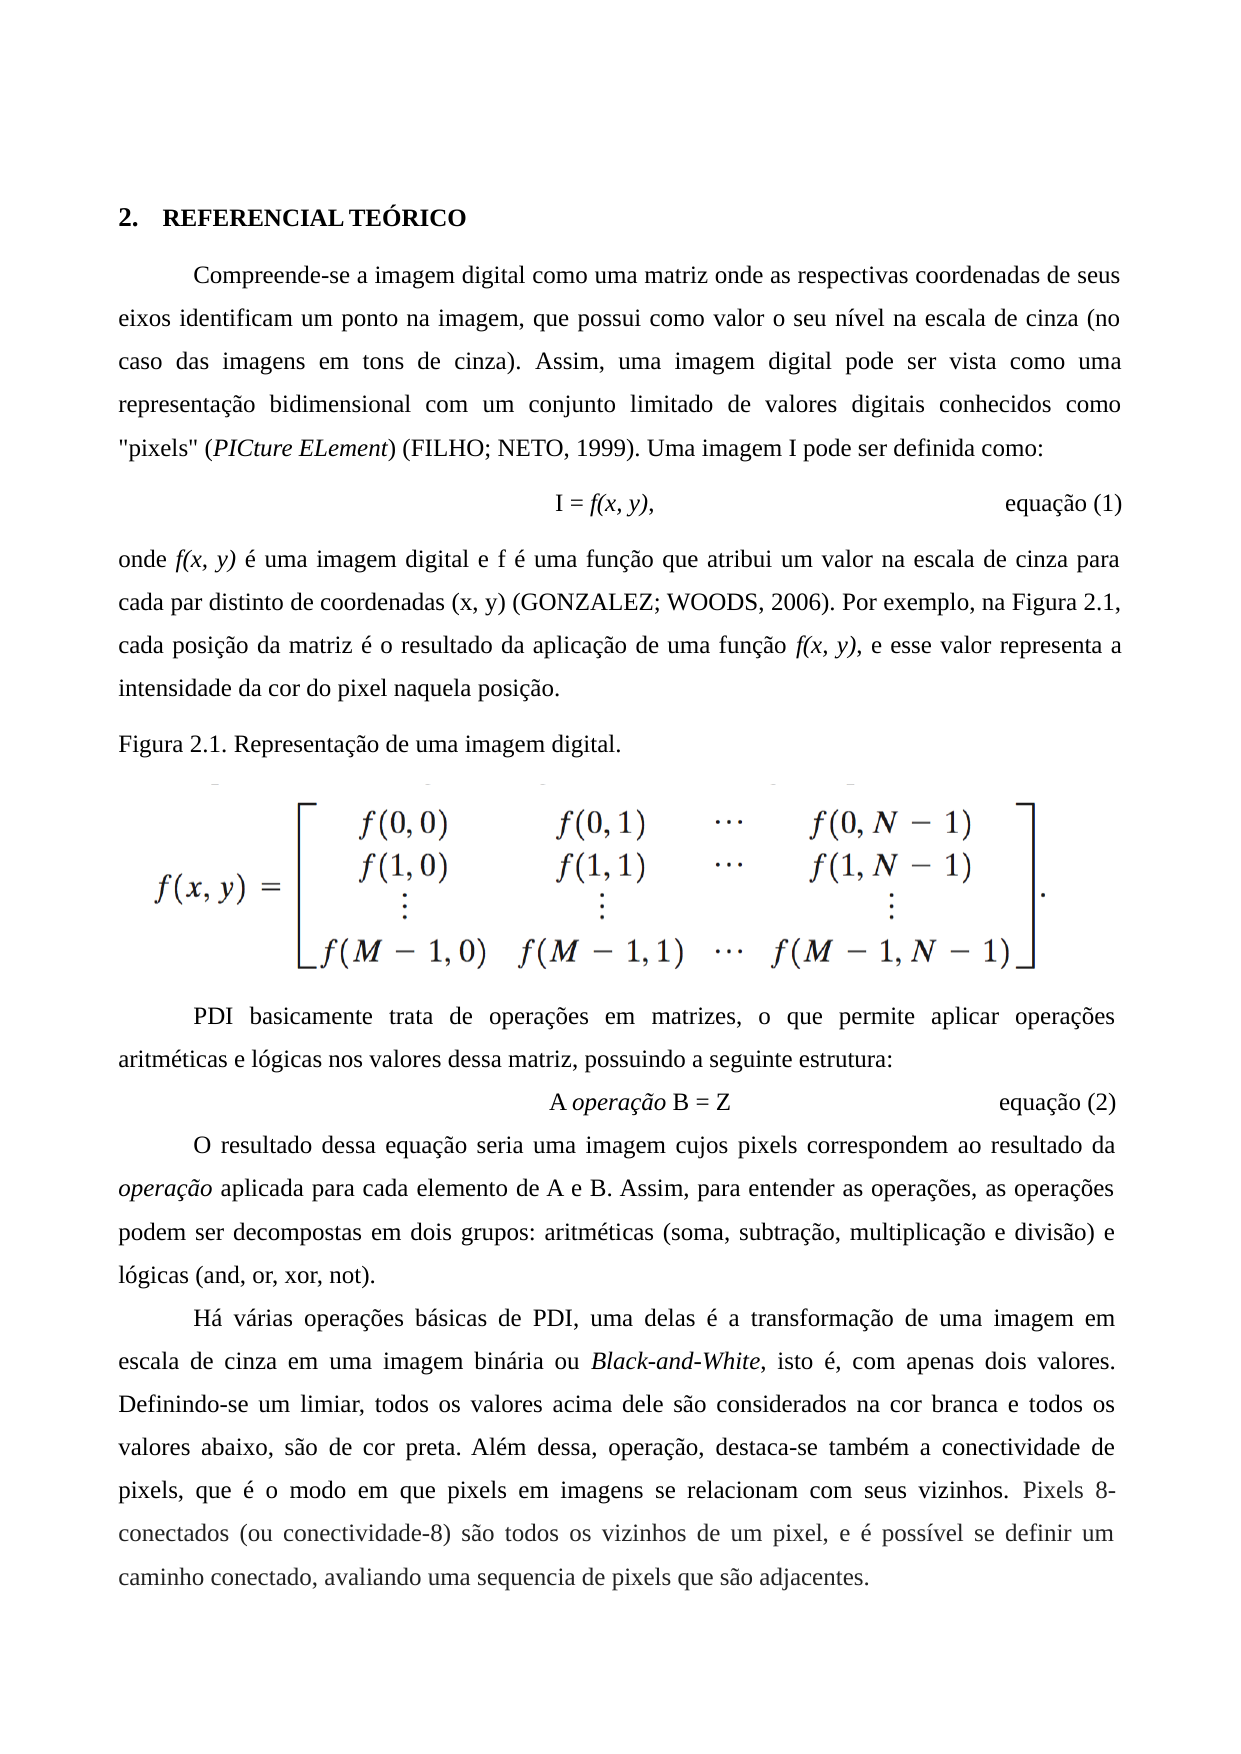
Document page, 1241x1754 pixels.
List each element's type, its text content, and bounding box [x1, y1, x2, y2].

text PDI basicamente trata de operações em matrizes, o que permite aplicar operações aritméticas e lógicas nos valores dessa matriz, possuindo a seguinte estrutura: [118, 1001, 1116, 1073]
list REFERENCIAL TEÓRICO [118, 201, 1122, 232]
text Há várias operações básicas de PDI, uma delas é a transformação de uma imagem em escala de cinza em uma imagem binária ou Black-and-White, isto é, com apenas dois valores. Definindo-se um limiar, todos os valores acima dele são considerados na cor branca e todos os valores abaixo, são de cor preta. Além dessa, operação, destaca-se também a conectividade de pixels, que é o modo em que pixels em imagens se relacionam com seus vizinhos. Pixels 8-conectados (ou conectividade-8) são todos os vizinhos de um pixel, e é possível se definir um caminho conectado, avaliando uma sequencia de pixels que são adjacentes. [118, 1303, 1116, 1590]
text Compreende-se a imagem digital como uma matriz onde as respectivas coordenadas de seus eixos identificam um ponto na imagem, que possui como valor o seu nível na escala de cinza (no caso das imagens em tons de cinza). Assim, uma imagem digital pode ser vista como uma representação bidimensional com um conjunto limitado de valores digitais conhecidos como "pixels" (PICture ELement) (FILHO; NETO, 1999). Uma imagem I pode ser definida como: [118, 260, 1122, 461]
text onde f(x, y) é uma imagem digital e f é uma função que atribui um valor na escala de cinza para cada par distinto de coordenadas (x, y) (GONZALEZ; WOODS, 2006). Por exemplo, na Figura 2.1, cada posição da matriz é o resultado da aplicação de uma função f(x, y), e esse valor representa a intensidade da cor do pixel naquela posição. [118, 544, 1122, 702]
text I = f(x, y), equação (1) [118, 488, 1122, 517]
text Figura 2.1. Representação de uma imagem digital. [118, 729, 1116, 757]
text O resultado dessa equação seria uma imagem cujos pixels correspondem ao resultado da operação aplicada para cada elemento de A e B. Assim, para entender as operações, as operações podem ser decompostas em dois grupos: aritméticas (soma, subtração, multiplicação e divisão) e lógicas (and, or, xor, not). [118, 1130, 1116, 1288]
text A operação B = Z equação (2) [118, 1087, 1116, 1116]
picture [148, 784, 1093, 987]
